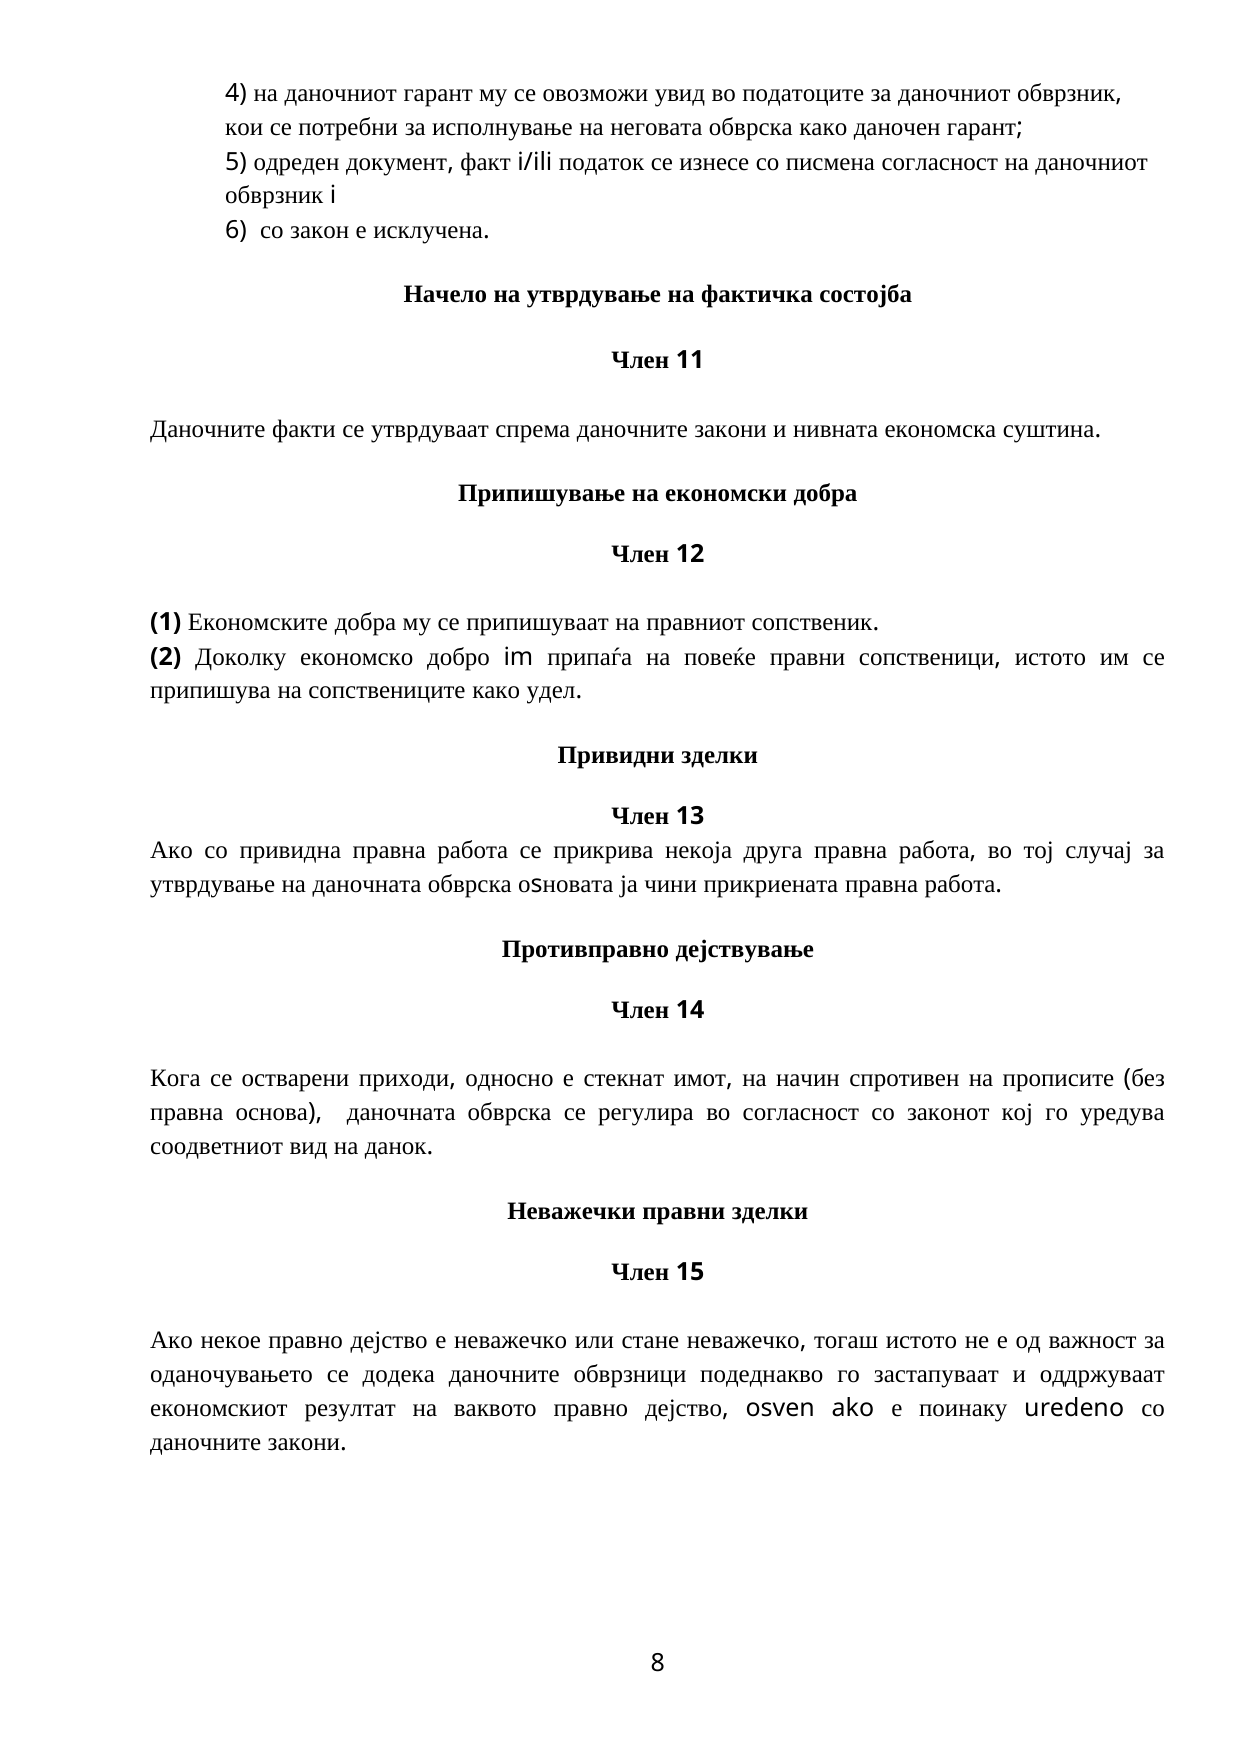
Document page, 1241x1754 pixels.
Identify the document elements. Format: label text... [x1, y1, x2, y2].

text Член 12 [150, 536, 1165, 570]
text Член 15 [150, 1253, 1165, 1287]
text Ако со привидна правна работа се прикрива некоја друга правна работа, во тој случај за утврдување на даночната обврска оsновата ја чини прикриената правна работа. [150, 832, 1165, 900]
text Неважечки правни зделки [150, 1196, 1165, 1225]
text Противправно дејствување [150, 934, 1165, 963]
text (2) Доколку економско добро im припаѓа на повеќе правни сопственици, истото им се припишува на сопствениците како удел. [150, 638, 1165, 706]
text 6) со закон е исклучена. [225, 211, 1165, 245]
text Припишување на економски добра [150, 478, 1165, 507]
text Член 11 [150, 342, 1165, 376]
text Привидни зделки [150, 740, 1165, 769]
text (1) Економските добра му се припишуваат на правниот сопственик. [150, 604, 1165, 638]
text 4) на даночниот гарант му се овозможи увид во податоците за даночниот обврзник, кои се потребни за исполнување на неговата обврска како даночен гарант; [225, 75, 1165, 143]
text 5) одреден документ, факт i/ili податок се изнесе со писмена согласност на даночниот обврзник i [225, 143, 1165, 211]
text Ако некое правно дејство е неважечко или стане неважечко, тогаш истото не е од важност за оданочувањето се додека даночните обврзници подеднакво го застапуваат и оддржуваат економскиот резултат на ваквото правно дејство, osven ako е поинаку uredeno со даночните закони. [150, 1322, 1165, 1458]
text Начело на утврдување на фактичка состојба [150, 279, 1165, 308]
text Член 13 [150, 798, 1165, 832]
text Член 14 [150, 992, 1165, 1026]
text Кога се остварени приходи, односно е стекнат имот, на начин спротивен на прописите (без правна основа), даночната обврска се регулира во согласност со законот кој го уредува соодветниот вид на данок. [150, 1060, 1165, 1162]
text Даночните факти се утврдуваат спрема даночните закони и нивната економска суштина. [150, 410, 1165, 444]
